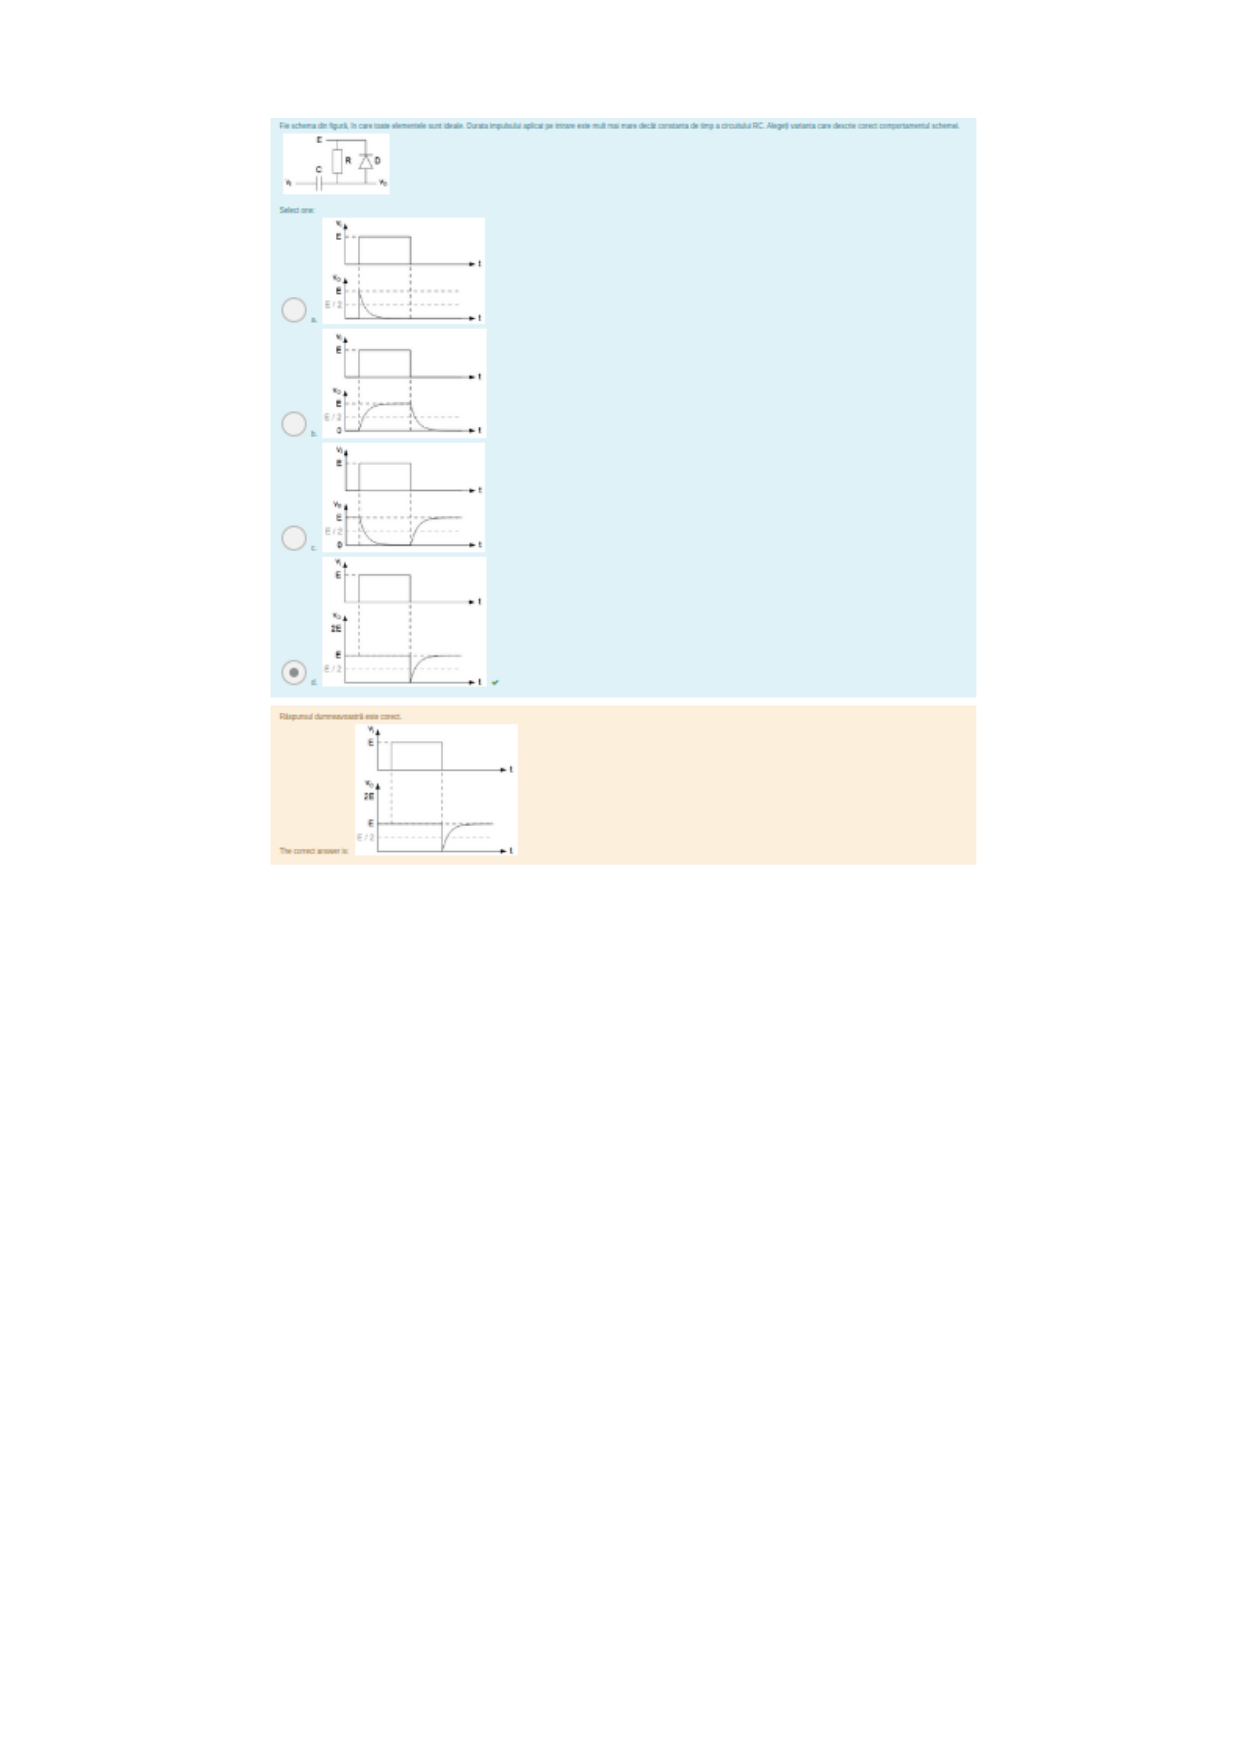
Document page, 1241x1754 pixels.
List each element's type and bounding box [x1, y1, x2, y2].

picture [263, 118, 977, 876]
